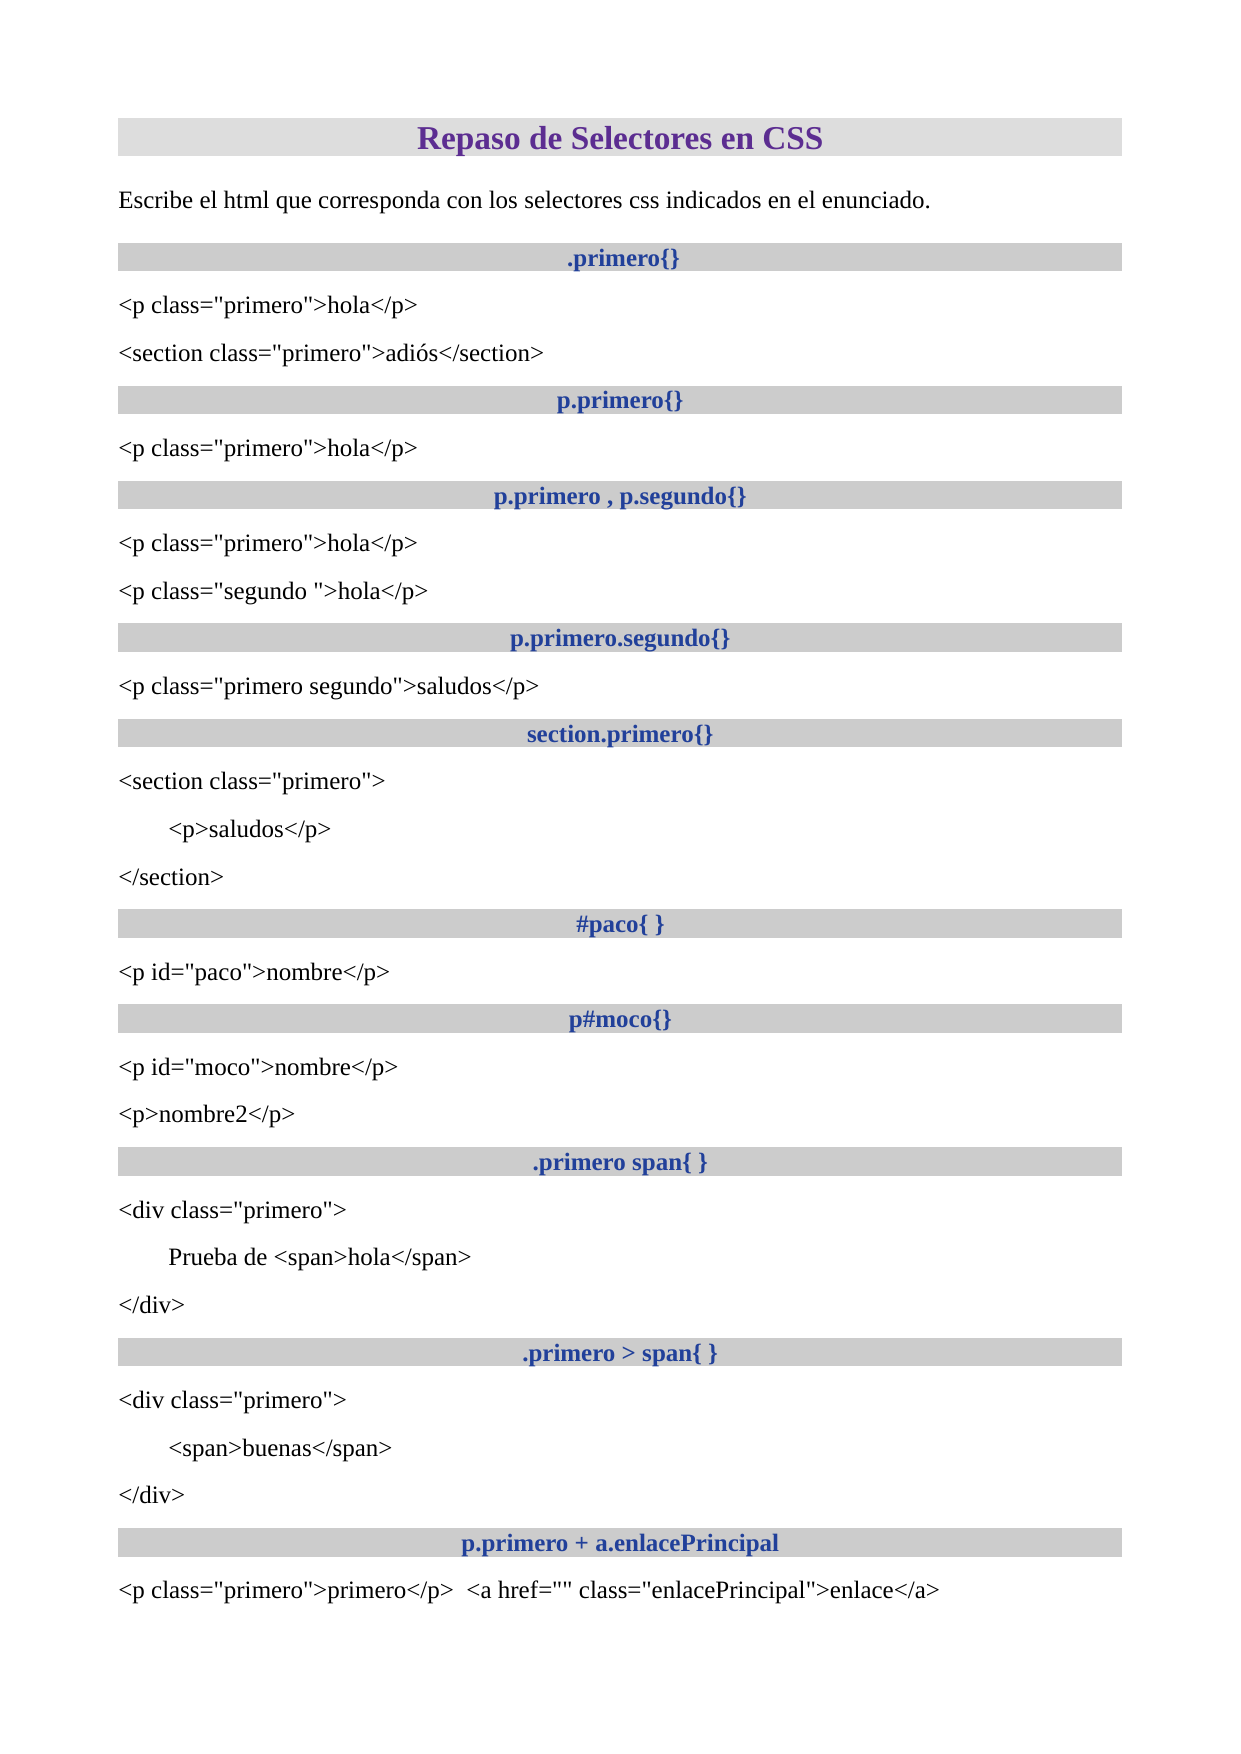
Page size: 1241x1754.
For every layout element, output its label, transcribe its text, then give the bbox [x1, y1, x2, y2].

text <div class="primero"> [118, 1385, 1122, 1414]
text <span>buenas</span> [118, 1433, 1122, 1462]
text <p class="primero">hola</p> [118, 528, 1122, 557]
text p.primero{} [118, 386, 1122, 414]
text <p class="primero">hola</p> [118, 433, 1122, 462]
text <section class="primero"> [118, 766, 1122, 795]
text section.primero{} [118, 719, 1122, 747]
text <section class="primero">adiós</section> [118, 338, 1122, 367]
text Prueba de <span>hola</span> [118, 1242, 1122, 1271]
text </div> [118, 1290, 1122, 1319]
text #paco{ } [118, 909, 1122, 938]
text </div> [118, 1480, 1122, 1509]
text .primero{} [118, 243, 1122, 271]
text <div class="primero"> [118, 1195, 1122, 1223]
text <p id="moco">nombre</p> [118, 1052, 1122, 1081]
text p.primero + a.enlacePrincipal [118, 1528, 1122, 1557]
text <p id="paco">nombre</p> [118, 957, 1122, 986]
text <p>saludos</p> [118, 814, 1122, 843]
text Escribe el html que corresponda con los selectores css indicados en el enunciado. [118, 185, 1122, 214]
text .primero span{ } [118, 1147, 1122, 1176]
text p.primero , p.segundo{} [118, 481, 1122, 509]
text <p class="segundo ">hola</p> [118, 576, 1122, 605]
text </section> [118, 862, 1122, 890]
text <p class="primero">primero</p> <a href="" class="enlacePrincipal">enlace</a> [118, 1576, 1122, 1604]
text <p>nombre2</p> [118, 1099, 1122, 1128]
text <p class="primero segundo">saludos</p> [118, 671, 1122, 700]
text .primero > span{ } [118, 1338, 1122, 1366]
text p#moco{} [118, 1004, 1122, 1033]
text Repaso de Selectores en CSS [118, 118, 1122, 156]
text <p class="primero">hola</p> [118, 290, 1122, 319]
text p.primero.segundo{} [118, 623, 1122, 652]
